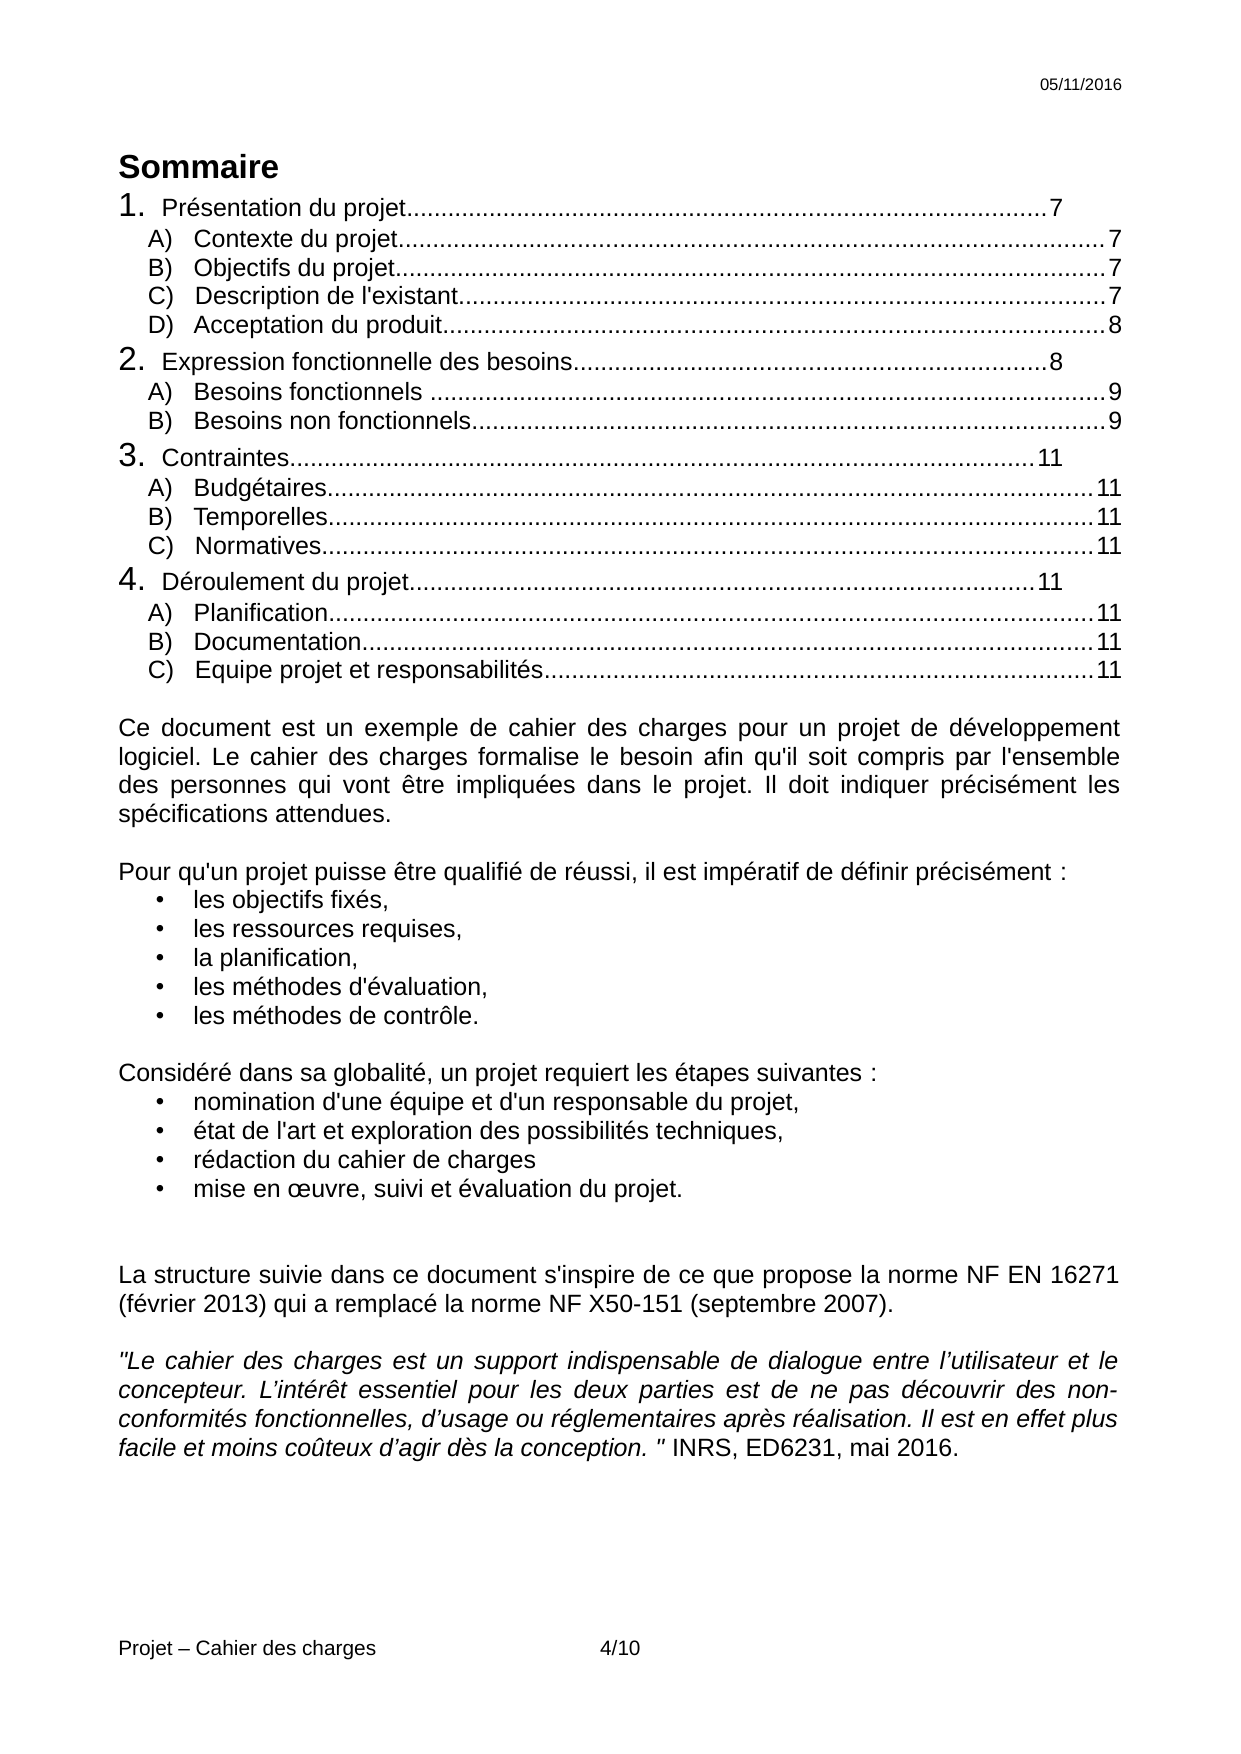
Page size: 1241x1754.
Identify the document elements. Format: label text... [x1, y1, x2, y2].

list la planification, [156, 943, 1122, 972]
text A) Budgétaires 11 [148, 473, 1122, 502]
text D) Acceptation du produit 8 [148, 310, 1122, 339]
text "Le cahier des charges est un support indispensable de dialogue entre l’utilisateur et le concepteur. L’intérêt essentiel pour les deux parties est de ne pas découvrir des non- conformités fonctionnelles, d’usage ou réglementaires après réalisation. Il est en effet plus facile et moins coûteux d’agir dès la conception. " INRS, ED6231, mai 2016. [118, 1346, 1122, 1461]
text C) Description de l'existant 7 [148, 281, 1122, 310]
text B) Besoins non fonctionnels 9 [148, 406, 1122, 435]
list nomination d'une équipe et d'un responsable du projet, [156, 1087, 1122, 1116]
text B) Documentation 11 [148, 627, 1122, 655]
text C) Normatives 11 [148, 531, 1122, 559]
text Considéré dans sa globalité, un projet requiert les étapes suivantes : [118, 1058, 1122, 1087]
text C) Equipe projet et responsabilités 11 [148, 655, 1122, 684]
list Déroulement du projet 11 [118, 559, 1122, 598]
text B) Temporelles 11 [148, 502, 1122, 531]
list les objectifs fixés, [156, 885, 1122, 914]
list rédaction du cahier de charges [156, 1145, 1122, 1174]
list Contraintes 11 [118, 435, 1122, 473]
list Présentation du projet 7 [118, 185, 1122, 224]
text A) Planification 11 [148, 598, 1122, 627]
list les méthodes de contrôle. [156, 1001, 1122, 1029]
text Pour qu'un projet puisse être qualifié de réussi, il est impératif de définir précisément : [118, 857, 1122, 885]
subtitle Sommaire [118, 147, 1122, 185]
list les ressources requises, [156, 914, 1122, 943]
text Ce document est un exemple de cahier des charges pour un projet de développement logiciel. Le cahier des charges formalise le besoin afin qu'il soit compris par l'ensemble des personnes qui vont être impliquées dans le projet. Il doit indiquer précisément les spécifications attendues. [118, 713, 1122, 828]
text La structure suivie dans ce document s'inspire de ce que propose la norme NF EN 16271 (février 2013) qui a remplacé la norme NF X50-151 (septembre 2007). [118, 1260, 1122, 1317]
text A) Contexte du projet 7 [148, 224, 1122, 252]
list les méthodes d'évaluation, [156, 972, 1122, 1001]
list état de l'art et exploration des possibilités techniques, [156, 1116, 1122, 1145]
text A) Besoins fonctionnels 9 [148, 377, 1122, 406]
text B) Objectifs du projet 7 [148, 252, 1122, 281]
list mise en œuvre, suivi et évaluation du projet. [156, 1174, 1122, 1202]
list Expression fonctionnelle des besoins 8 [118, 339, 1122, 377]
